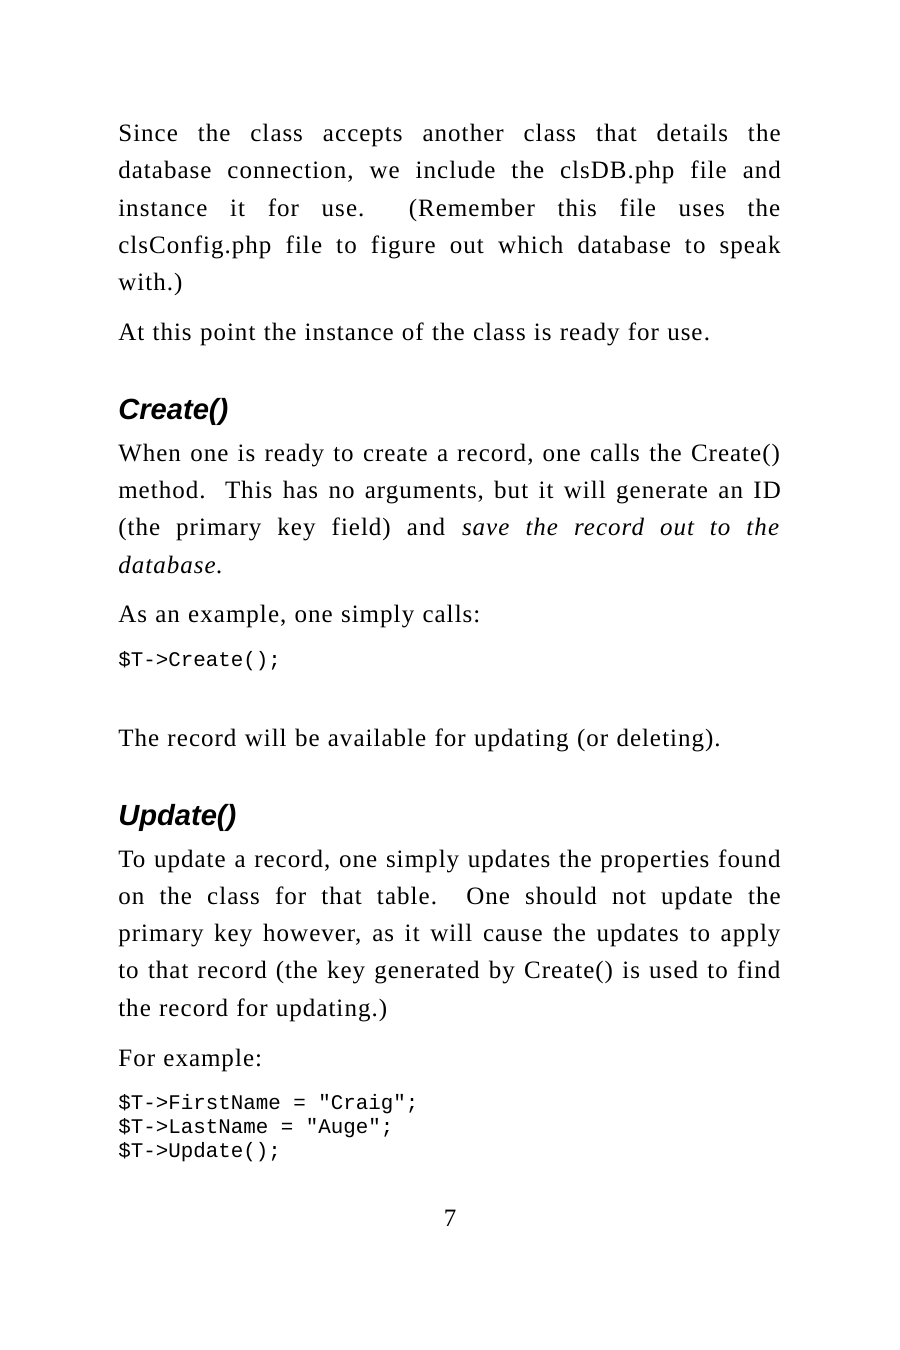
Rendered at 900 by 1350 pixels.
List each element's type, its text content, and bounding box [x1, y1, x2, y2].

text Since the class accepts another class that details the database connection, we include the clsDB.php file and instance it for use. (Remember this file uses the clsConfig.php file to figure out which database to speak with.) [118, 118, 782, 296]
text At this point the instance of the class is ready for use. [118, 317, 782, 346]
text $T->FirstName = "Craig"; [118, 1092, 782, 1116]
text For example: [118, 1043, 782, 1071]
text $T->Update(); [118, 1140, 782, 1163]
text $T->Create(); [118, 649, 782, 673]
text $T->LastName = "Auge"; [118, 1116, 782, 1140]
text To update a record, one simply updates the properties found on the class for that table. One should not update the primary key however, as it will cause the updates to apply to that record (the key generated by Create() is used to find the record for updating.) [118, 844, 782, 1022]
text The record will be available for updating (or deleting). [118, 723, 782, 752]
text As an example, one simply calls: [118, 599, 782, 628]
subtitle Create() [118, 392, 782, 425]
text When one is ready to create a record, one calls the Create() method. This has no arguments, but it will generate an ID (the primary key field) and save the record out to the database. [118, 438, 782, 578]
subtitle Update() [118, 798, 782, 831]
